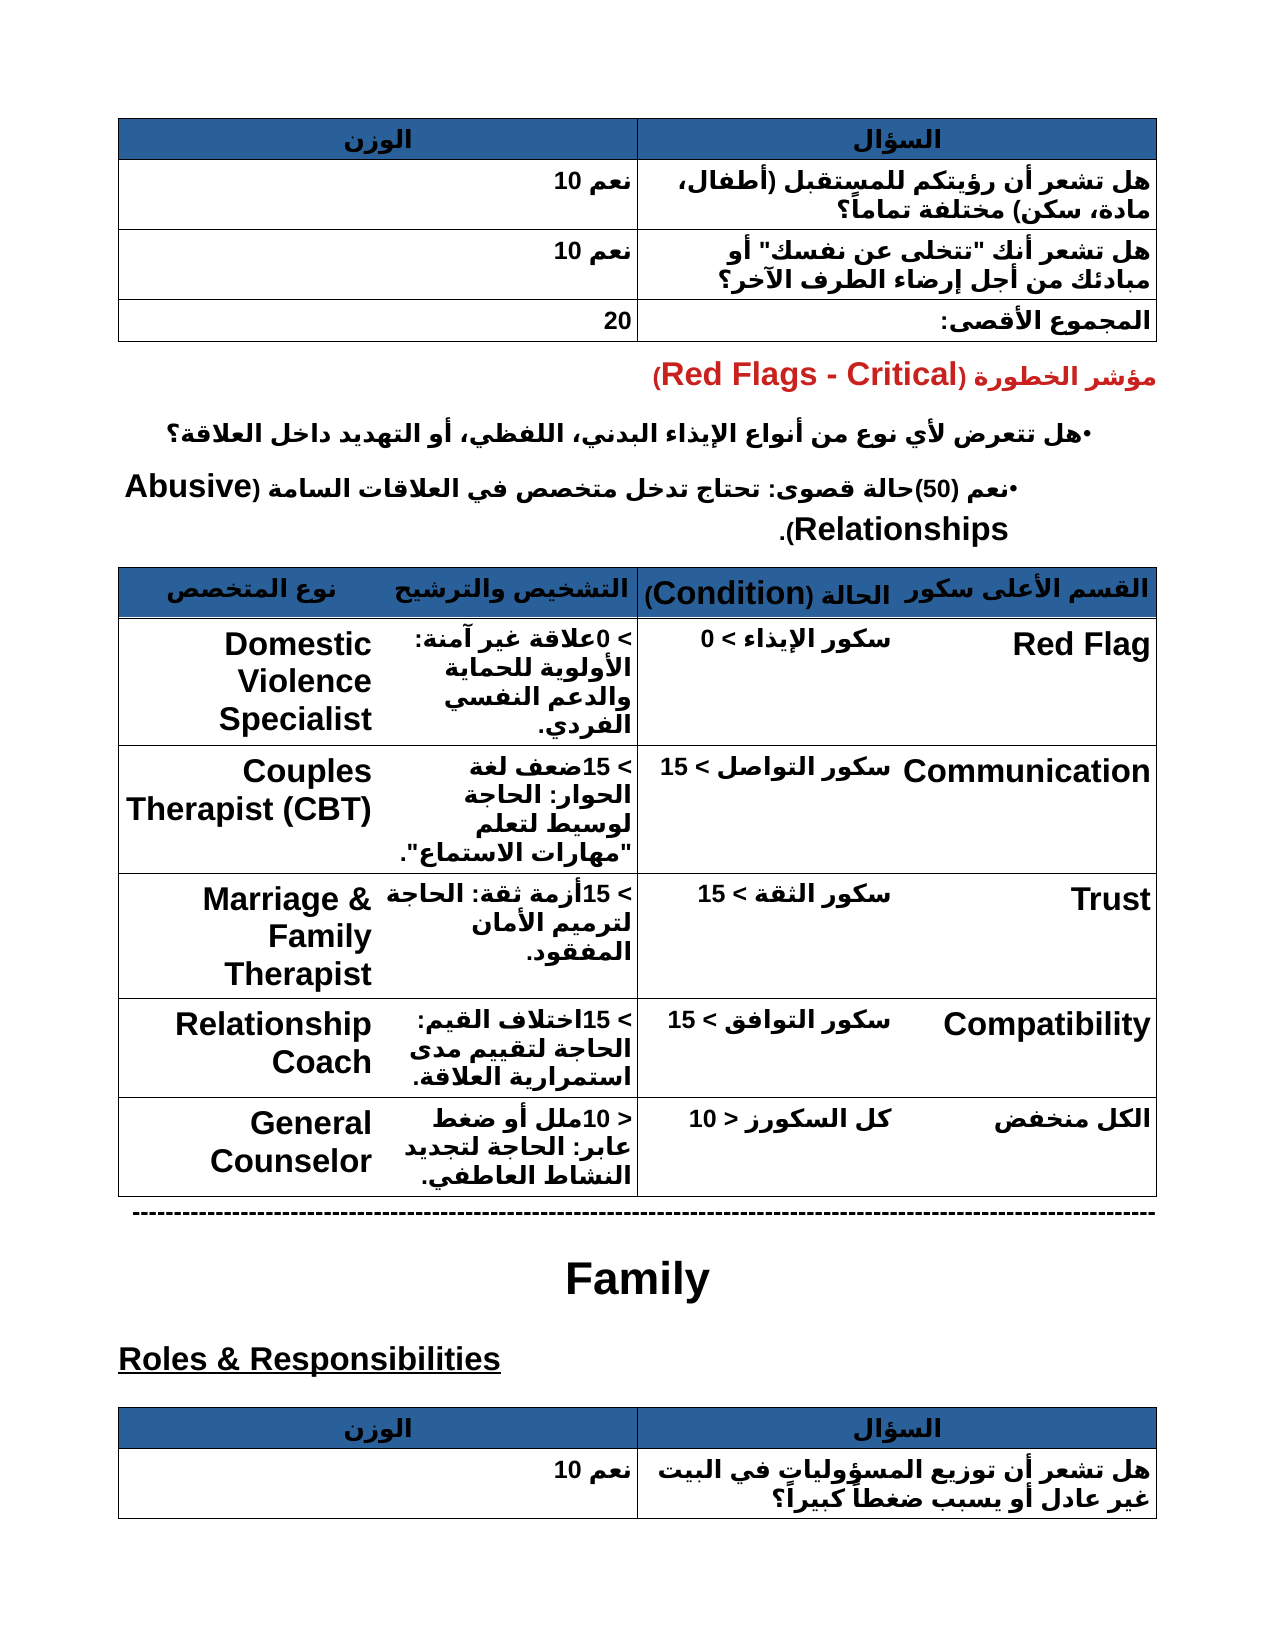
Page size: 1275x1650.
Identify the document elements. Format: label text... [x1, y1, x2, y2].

table_cell هل تشعر أن توزيع المسؤوليات في البيت غير عادل أو يسبب ضغطاً كبيراً؟ [638, 1449, 1156, 1518]
table_cell هل تشعر أنك "تتخلى عن نفسك" أو مبادئك من أجل إرضاء الطرف الآخر؟ [638, 230, 1156, 299]
table_cell Red Flag [897, 619, 1156, 745]
table_cell سكور الإيذاء > 0 [638, 619, 897, 745]
table_header القسم الأعلى سكور [897, 568, 1156, 617]
table_cell المجموع الأقصى: [638, 300, 1156, 341]
table_cell Compatibility [897, 999, 1156, 1097]
list هل تتعرض لأي نوع من أنواع الإيذاء البدني، اللفظي، أو التهديد داخل العلاقة؟ [118, 419, 1112, 448]
table_cell > 15ضعف لغة الحوار: الحاجة لوسيط لتعلم "مهارات الاستماع". [378, 746, 637, 872]
table_cell Couples Therapist (CBT) [119, 746, 378, 872]
list نعم (50)حالة قصوى: تحتاج تدخل متخصص في العلاقات السامة (Abusive Relationships). [118, 467, 1039, 547]
table_cell > 15أزمة ثقة: الحاجة لترميم الأمان المفقود. [378, 874, 637, 998]
table_cell نعم 10 [119, 230, 637, 299]
table_header الوزن [119, 1408, 637, 1448]
table_cell نعم 10 [119, 160, 637, 229]
table_cell سكور الثقة > 15 [638, 874, 897, 998]
text Family [118, 1251, 1157, 1304]
text Roles & Responsibilities [118, 1340, 1157, 1377]
text --------------------------------------------------------------------------------------------------------------------------- [118, 1197, 1157, 1225]
table_cell Domestic Violence Specialist [119, 619, 378, 745]
table_cell Communication [897, 746, 1156, 872]
table_header الحالة (Condition) [638, 568, 897, 617]
table_cell الكل منخفض [897, 1098, 1156, 1196]
table_cell 20 [119, 300, 637, 341]
table_cell > 0علاقة غير آمنة: الأولوية للحماية والدعم النفسي الفردي. [378, 619, 637, 745]
table_cell < 10ملل أو ضغط عابر: الحاجة لتجديد النشاط العاطفي. [378, 1098, 637, 1196]
table_cell > 15اختلاف القيم: الحاجة لتقييم مدى استمرارية العلاقة. [378, 999, 637, 1097]
table_header التشخيص والترشيح [378, 568, 637, 617]
table_cell General Counselor [119, 1098, 378, 1196]
table_header الوزن [119, 119, 637, 159]
table_header السؤال [638, 119, 1156, 159]
table_cell Marriage & Family Therapist [119, 874, 378, 998]
table_header نوع المتخصص [119, 568, 378, 617]
table_cell Trust [897, 874, 1156, 998]
table_cell هل تشعر أن رؤيتكم للمستقبل (أطفال، مادة، سكن) مختلفة تماماً؟ [638, 160, 1156, 229]
subtitle مؤشر الخطورة (Red Flags - Critical) [118, 354, 1157, 392]
table_cell Relationship Coach [119, 999, 378, 1097]
table_cell سكور التوافق > 15 [638, 999, 897, 1097]
table_cell كل السكورز < 10 [638, 1098, 897, 1196]
table_cell نعم 10 [119, 1449, 637, 1518]
table_header السؤال [638, 1408, 1156, 1448]
table_cell سكور التواصل > 15 [638, 746, 897, 872]
